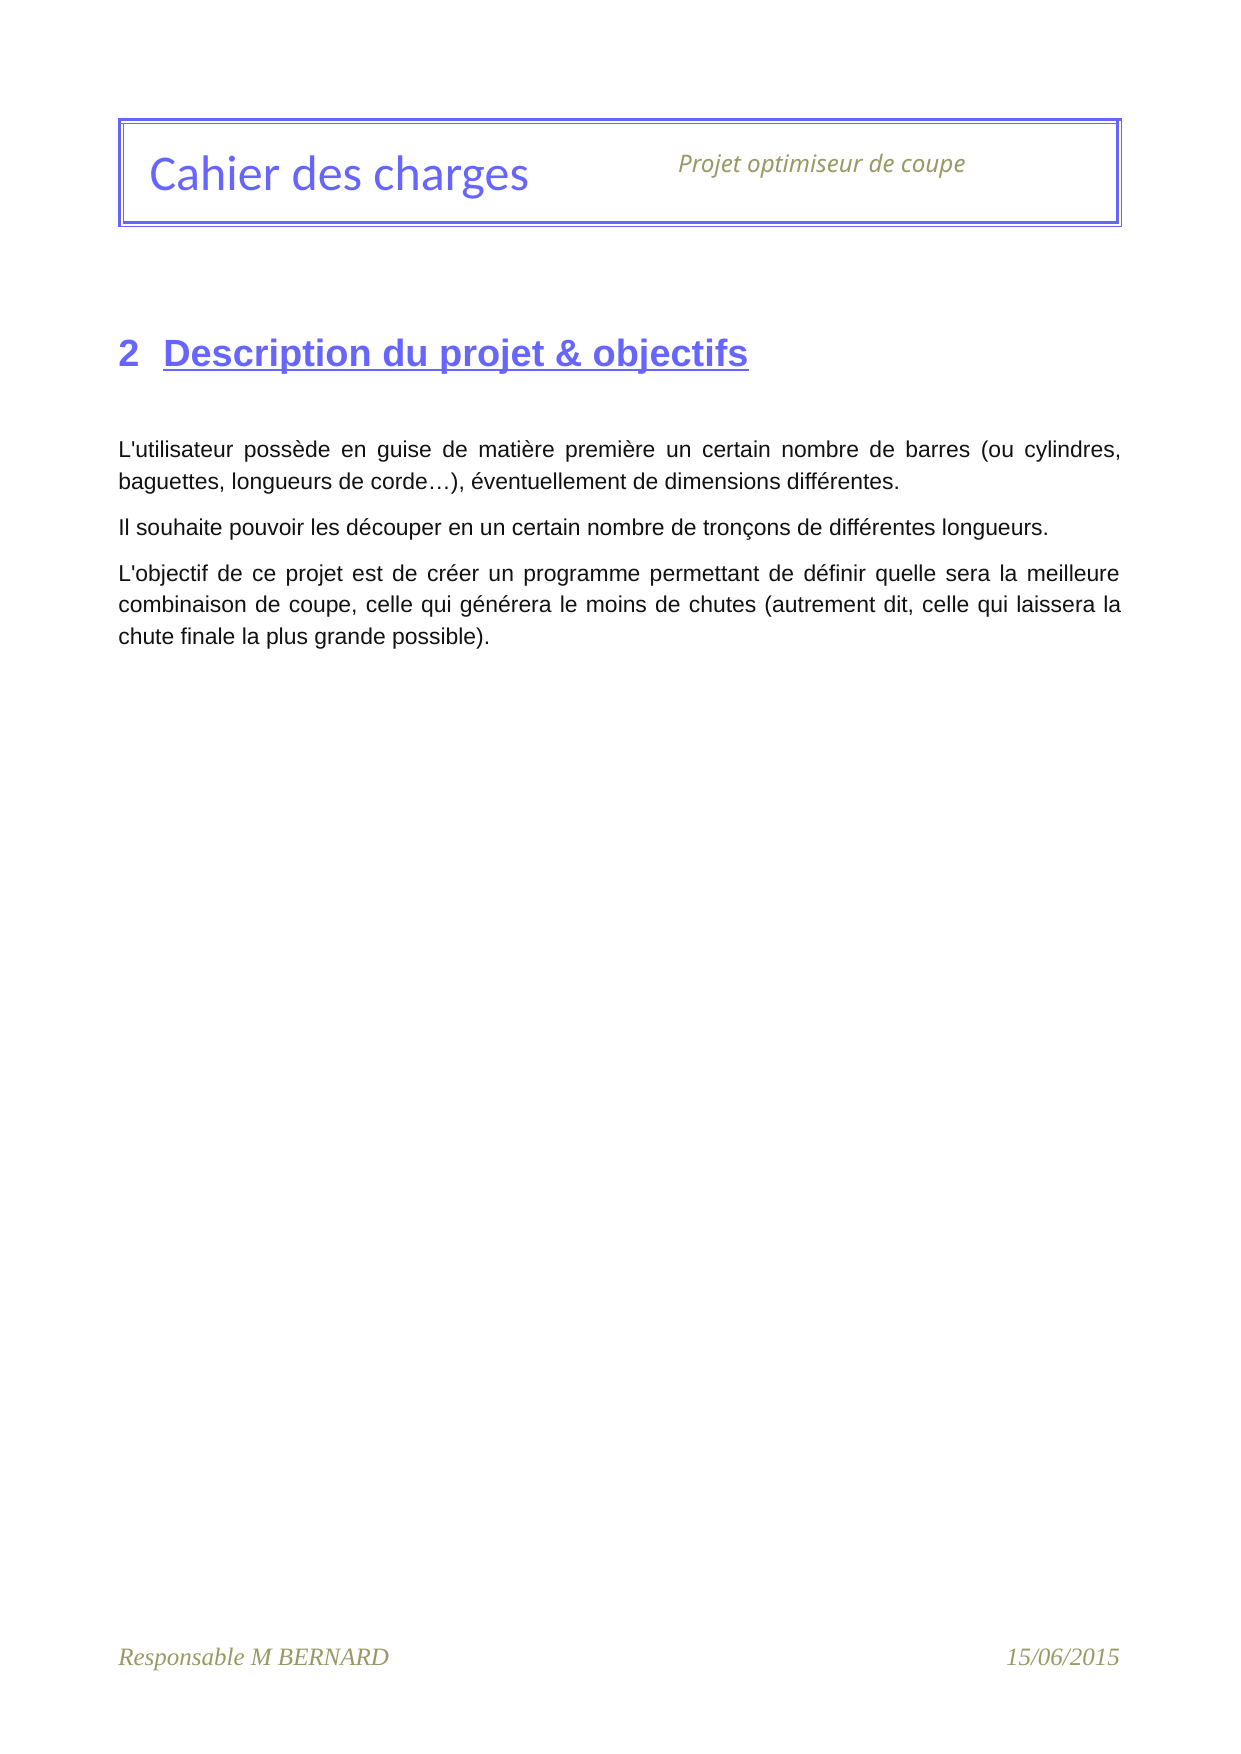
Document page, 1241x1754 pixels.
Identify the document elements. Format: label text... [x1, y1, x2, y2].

text L'utilisateur possède en guise de matière première un certain nombre de barres (ou cylindres, baguettes, longueurs de corde…), éventuellement de dimensions différentes. [118, 436, 1122, 494]
subtitle Description du projet & objectifs [118, 331, 1122, 374]
text L'objectif de ce projet est de créer un programme permettant de définir quelle sera la meilleure combinaison de coupe, celle qui générera le moins de chutes (autrement dit, celle qui laissera la chute finale la plus grande possible). [118, 560, 1122, 649]
text Il souhaite pouvoir les découper en un certain nombre de tronçons de différentes longueurs. [118, 514, 1122, 540]
